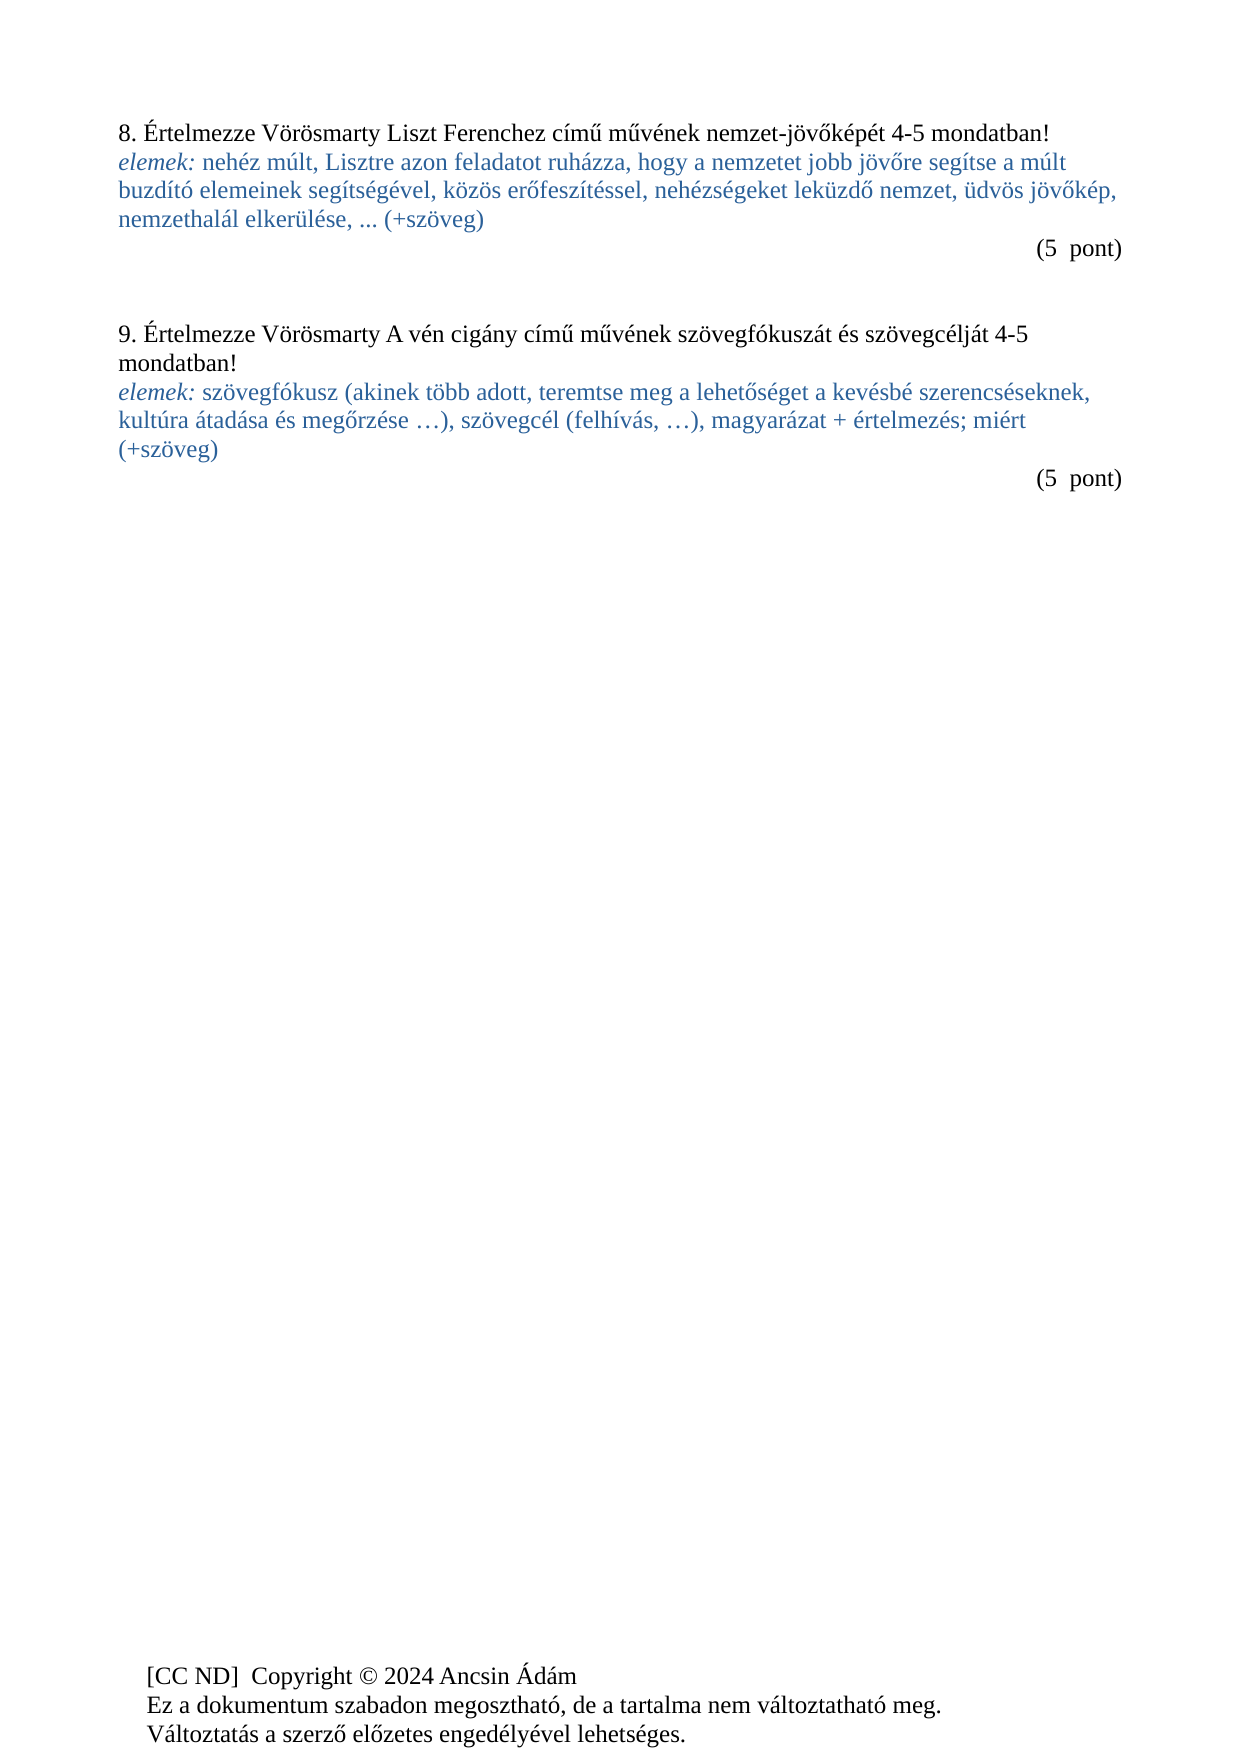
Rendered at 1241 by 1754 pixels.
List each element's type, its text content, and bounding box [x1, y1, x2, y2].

text 8. Értelmezze Vörösmarty Liszt Ferenchez című művének nemzet-jövőképét 4-5 mondatban! [118, 118, 1122, 147]
text (5 pont) [118, 233, 1122, 262]
text 9. Értelmezze Vörösmarty A vén cigány című művének szövegfókuszát és szövegcélját 4-5 mondatban! [118, 319, 1122, 377]
text elemek: nehéz múlt, Lisztre azon feladatot ruházza, hogy a nemzetet jobb jövőre segítse a múlt buzdító elemeinek segítségével, közös erőfeszítéssel, nehézségeket leküzdő nemzet, üdvös jövőkép, nemzethalál elkerülése, ... (+szöveg) [118, 147, 1122, 233]
text elemek: szövegfókusz (akinek több adott, teremtse meg a lehetőséget a kevésbé szerencséseknek, kultúra átadása és megőrzése …), szövegcél (felhívás, …), magyarázat + értelmezés; miért (+szöveg) [118, 377, 1122, 463]
text (5 pont) [118, 463, 1122, 492]
